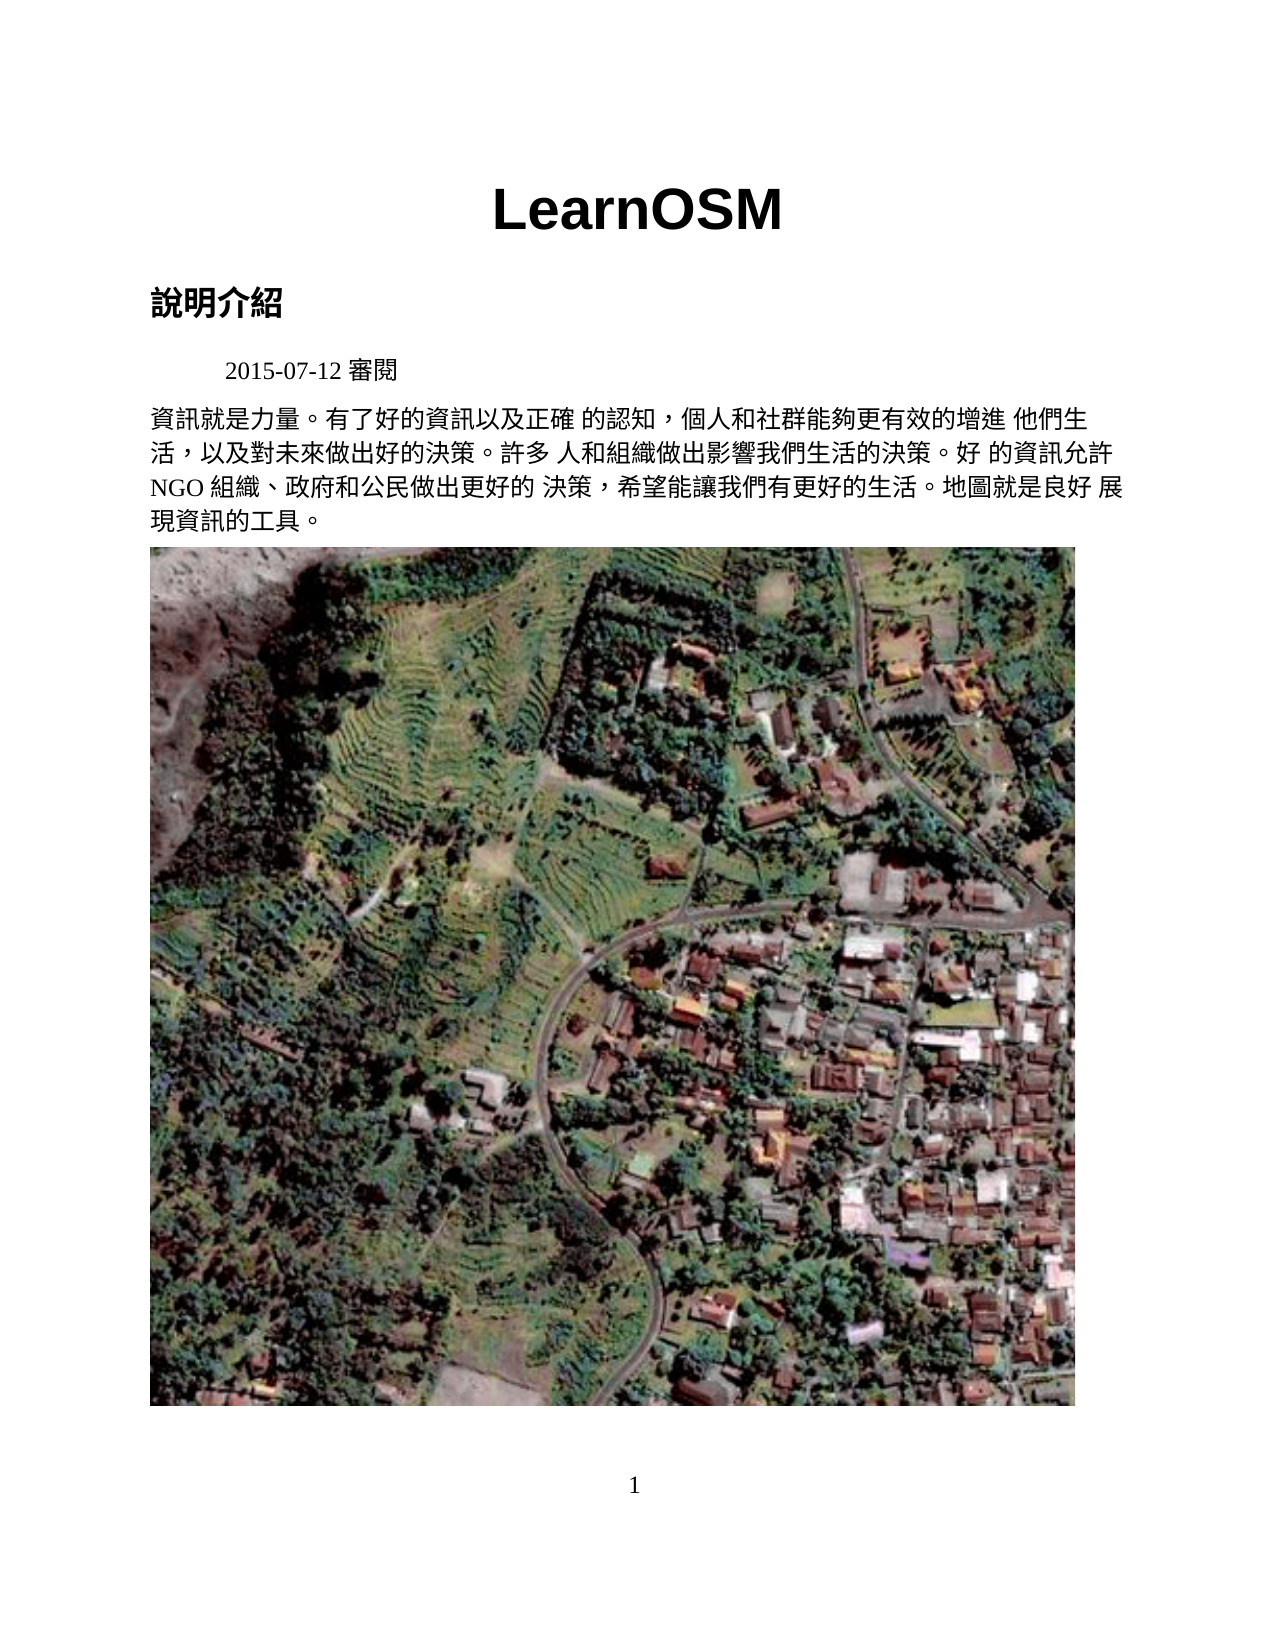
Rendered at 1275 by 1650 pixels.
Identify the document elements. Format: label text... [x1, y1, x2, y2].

text 2015-07-12 審閱 [225, 353, 1125, 387]
text 資訊就是力量。有了好的資訊以及正確 的認知，個人和社群能夠更有效的增進 他們生活，以及對未來做出好的決策。許多 人和組織做出影響我們生活的決策。好 的資訊允許 NGO 組織、政府和公民做出更好的 決策，希望能讓我們有更好的生活。地圖就是良好 展現資訊的工具。 [150, 402, 1125, 538]
subtitle 說明介紹 [150, 279, 1125, 325]
picture [150, 547, 1075, 1406]
title LearnOSM [150, 175, 1125, 242]
